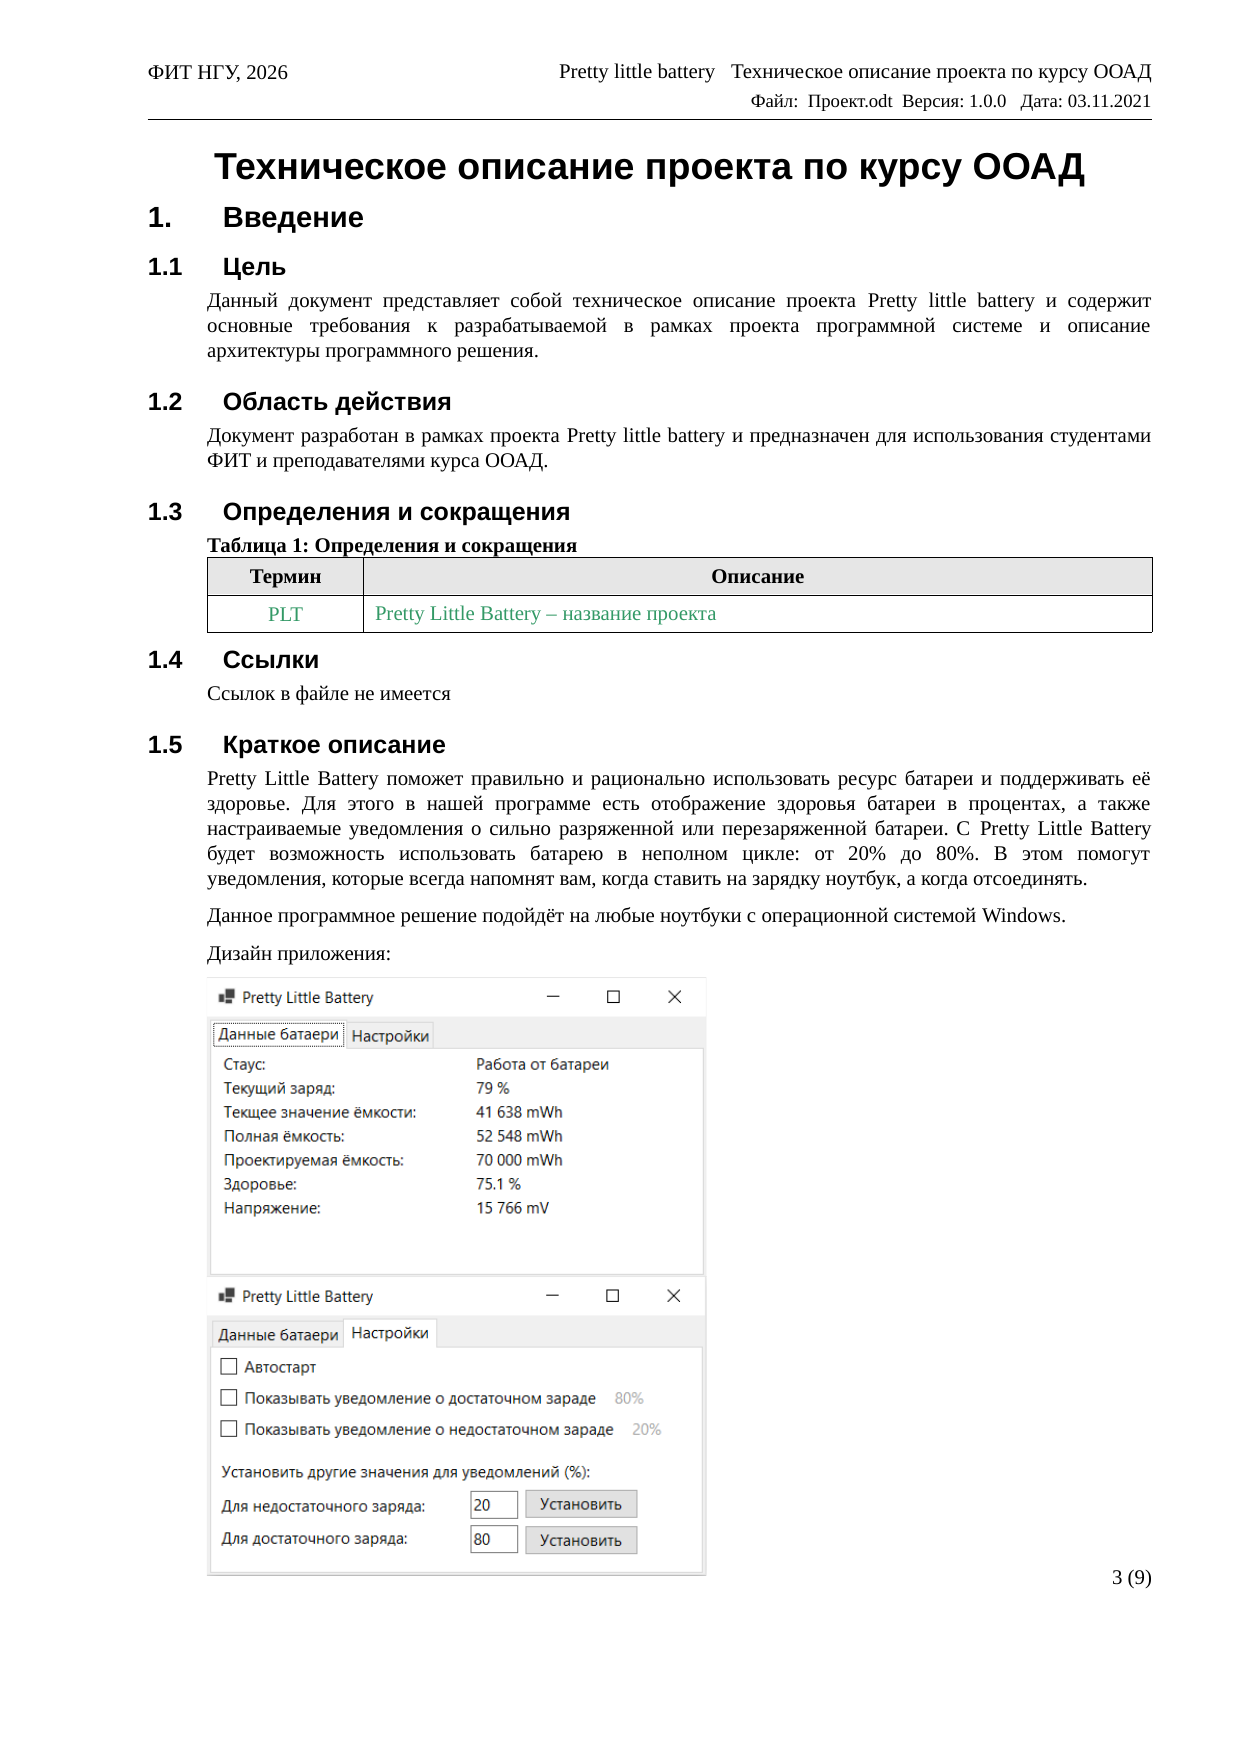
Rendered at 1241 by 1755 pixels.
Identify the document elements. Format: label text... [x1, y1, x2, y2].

table_header Термин [208, 558, 363, 594]
table_cell PLT [208, 596, 363, 632]
text Дизайн приложения: [207, 940, 1152, 965]
text Данный документ представляет собой техническое описание проекта Pretty little battery и содержит основные требования к разрабатываемой в рамках проекта программной системе и описание архитектуры программного решения. [207, 287, 1152, 362]
list Область действия [148, 387, 1152, 416]
text Документ разработан в рамках проекта Pretty little battery и предназначен для использования студентами ФИТ и преподавателями курса ООАД. [207, 422, 1152, 472]
text Данное программное решение подойдёт на любые ноутбуки с операционной системой Windows. [207, 902, 1152, 927]
text Таблица 1: Определения и сокращения [207, 532, 1152, 557]
list Определения и сокращения [148, 497, 1152, 526]
table_header Описание [364, 558, 1152, 594]
list Краткое описание [148, 730, 1152, 759]
text Pretty Little Battery поможет правильно и рационально использовать ресурс батареи и поддерживать её здоровье. Для этого в нашей программе есть отображение здоровья батареи в процентах, а также настраиваемые уведомления о сильно разряженной или перезаряженной батареи. С Pretty Little Battery будет возможность использовать батарею в неполном цикле: от 20% до 80%. В этом помогут уведомления, которые всегда напомнят вам, когда ставить на зарядку ноутбук, а когда отсоединять. [207, 765, 1152, 890]
table_cell Pretty Little Battery – название проекта [364, 596, 1152, 632]
list Цель [148, 252, 1152, 281]
text Техническое описание проекта по курсу ООАД [148, 144, 1152, 187]
list Ссылки [148, 645, 1152, 674]
text Ссылок в файле не имеется [207, 680, 1152, 705]
list Введение [148, 200, 1152, 233]
